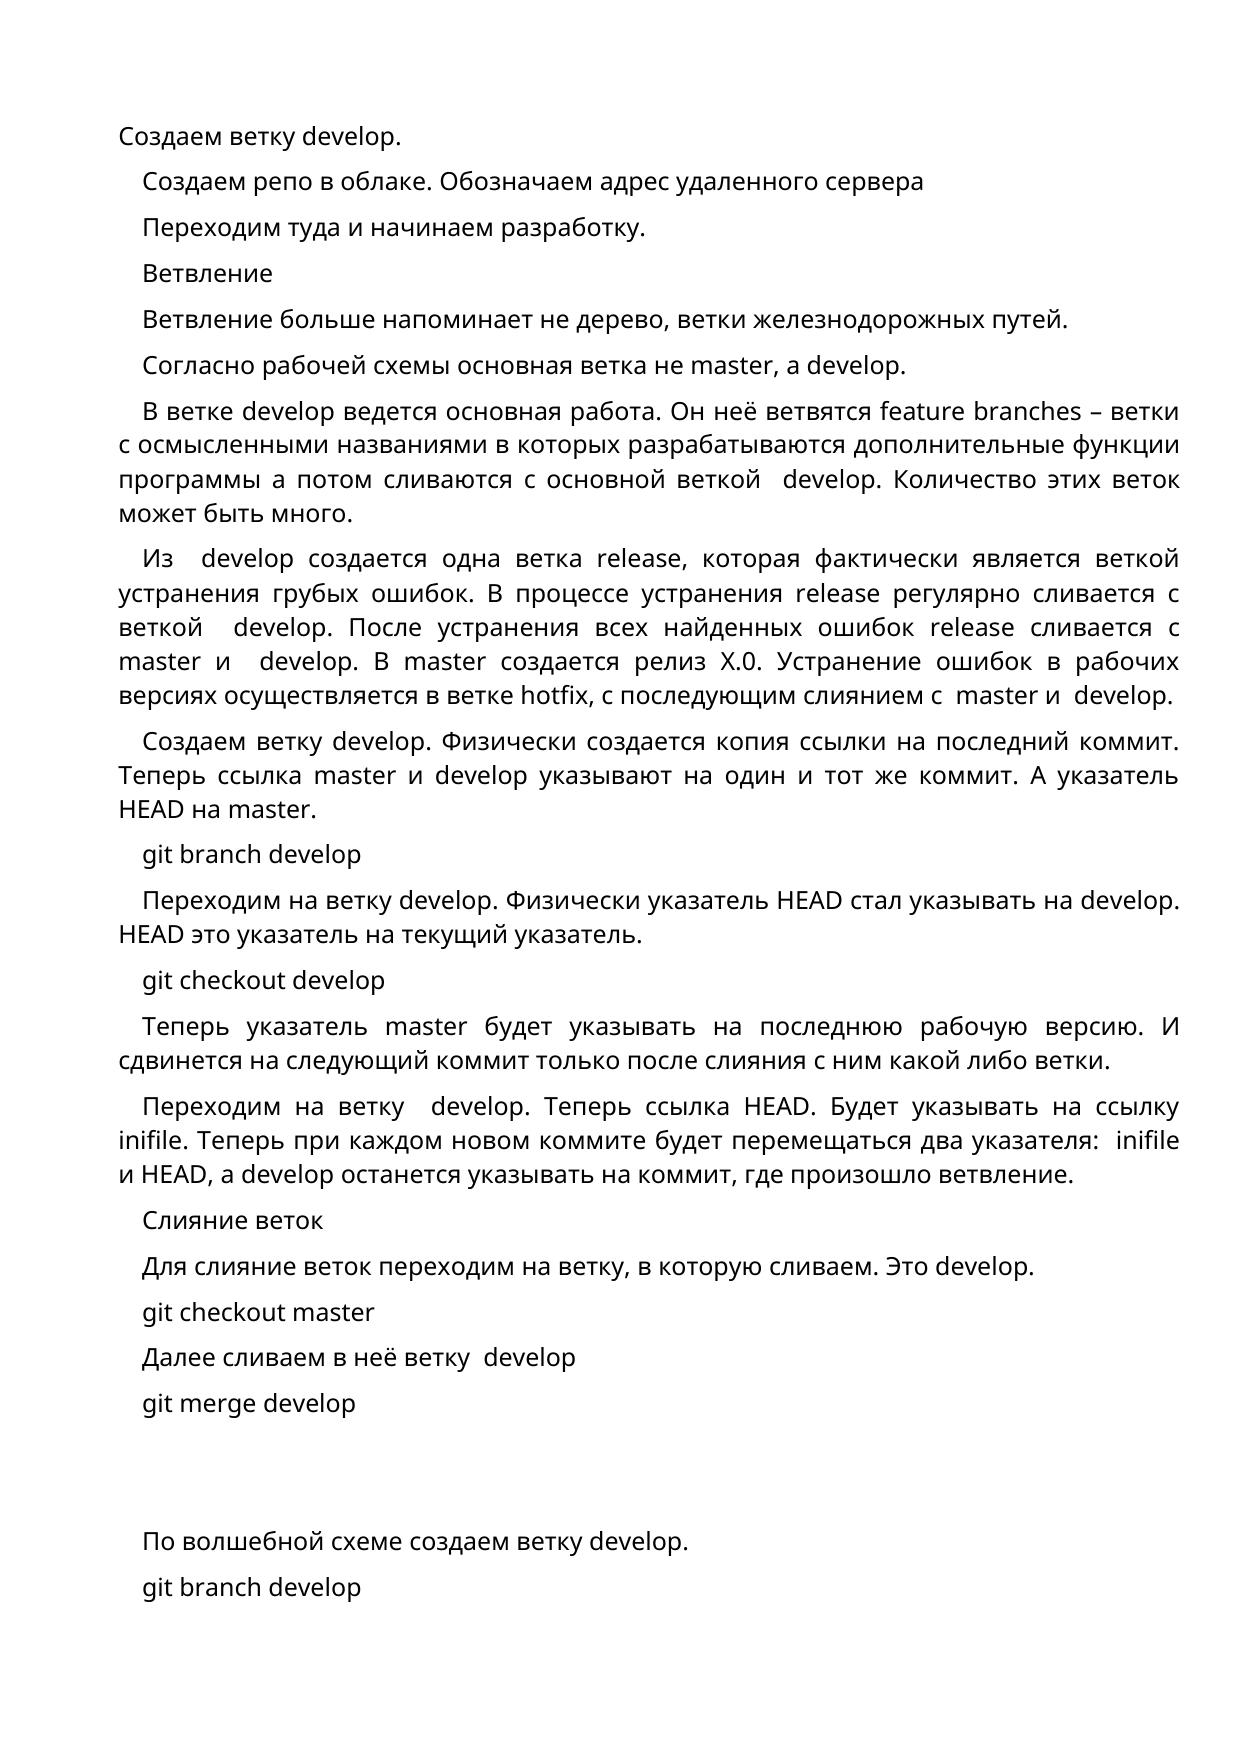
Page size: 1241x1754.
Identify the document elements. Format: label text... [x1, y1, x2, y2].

text Создаем репо в облаке. Обозначаем адрес удаленного сервера [118, 164, 1181, 198]
text Для слияние веток переходим на ветку, в которую сливаем. Это develop. [118, 1248, 1181, 1282]
text git branch develop [118, 1569, 1181, 1603]
text Создаем ветку develop. Физически создается копия ссылки на последний коммит. Теперь ссылка master и develop указывают на один и тот же коммит. А указатель HEAD на master. [118, 723, 1181, 825]
text В ветке develop ведется основная работа. Он неё ветвятся feature branches – ветки с осмысленными названиями в которых разрабатываются дополнительные функции программы а потом сливаются с основной веткой develop. Количество этих веток может быть много. [118, 393, 1181, 529]
text Теперь указатель master будет указывать на последнюю рабочую версию. И сдвинется на следующий коммит только после слияния с ним какой либо ветки. [118, 1009, 1181, 1077]
text Создаем ветку develop. [118, 118, 1181, 152]
text git branch develop [118, 837, 1181, 871]
text git checkout develop [118, 963, 1181, 997]
text Ветвление больше напоминает не дерево, ветки железнодорожных путей. [118, 301, 1181, 336]
text Слияние веток [118, 1203, 1181, 1237]
text Согласно рабочей схемы основная ветка не master, а develop. [118, 347, 1181, 381]
text Переходим туда и начинаем разработку. [118, 210, 1181, 244]
text git checkout master [118, 1294, 1181, 1328]
text Переходим на ветку develop. Теперь ссылка HEAD. Будет указывать на ссылку inifile. Теперь при каждом новом коммите будет перемещаться два указателя: inifile и HEAD, а develop останется указывать на коммит, где произошло ветвление. [118, 1089, 1181, 1191]
text Ветвление [118, 256, 1181, 290]
text Далее сливаем в неё ветку develop [118, 1340, 1181, 1374]
text По волшебной схеме создаем ветку develop. [118, 1523, 1181, 1557]
text Из develop создается одна ветка release, которая фактически является веткой устранения грубых ошибок. В процессе устранения release регулярно сливается с веткой develop. После устранения всех найденных ошибок release сливается с master и develop. В master создается релиз Х.0. Устранение ошибок в рабочих версиях осуществляется в ветке hotfix, с последующим слиянием с master и develop. [118, 541, 1181, 711]
text Переходим на ветку develop. Физически указатель HEAD стал указывать на develop. HEAD это указатель на текущий указатель. [118, 883, 1181, 951]
text git merge develop [118, 1386, 1181, 1420]
